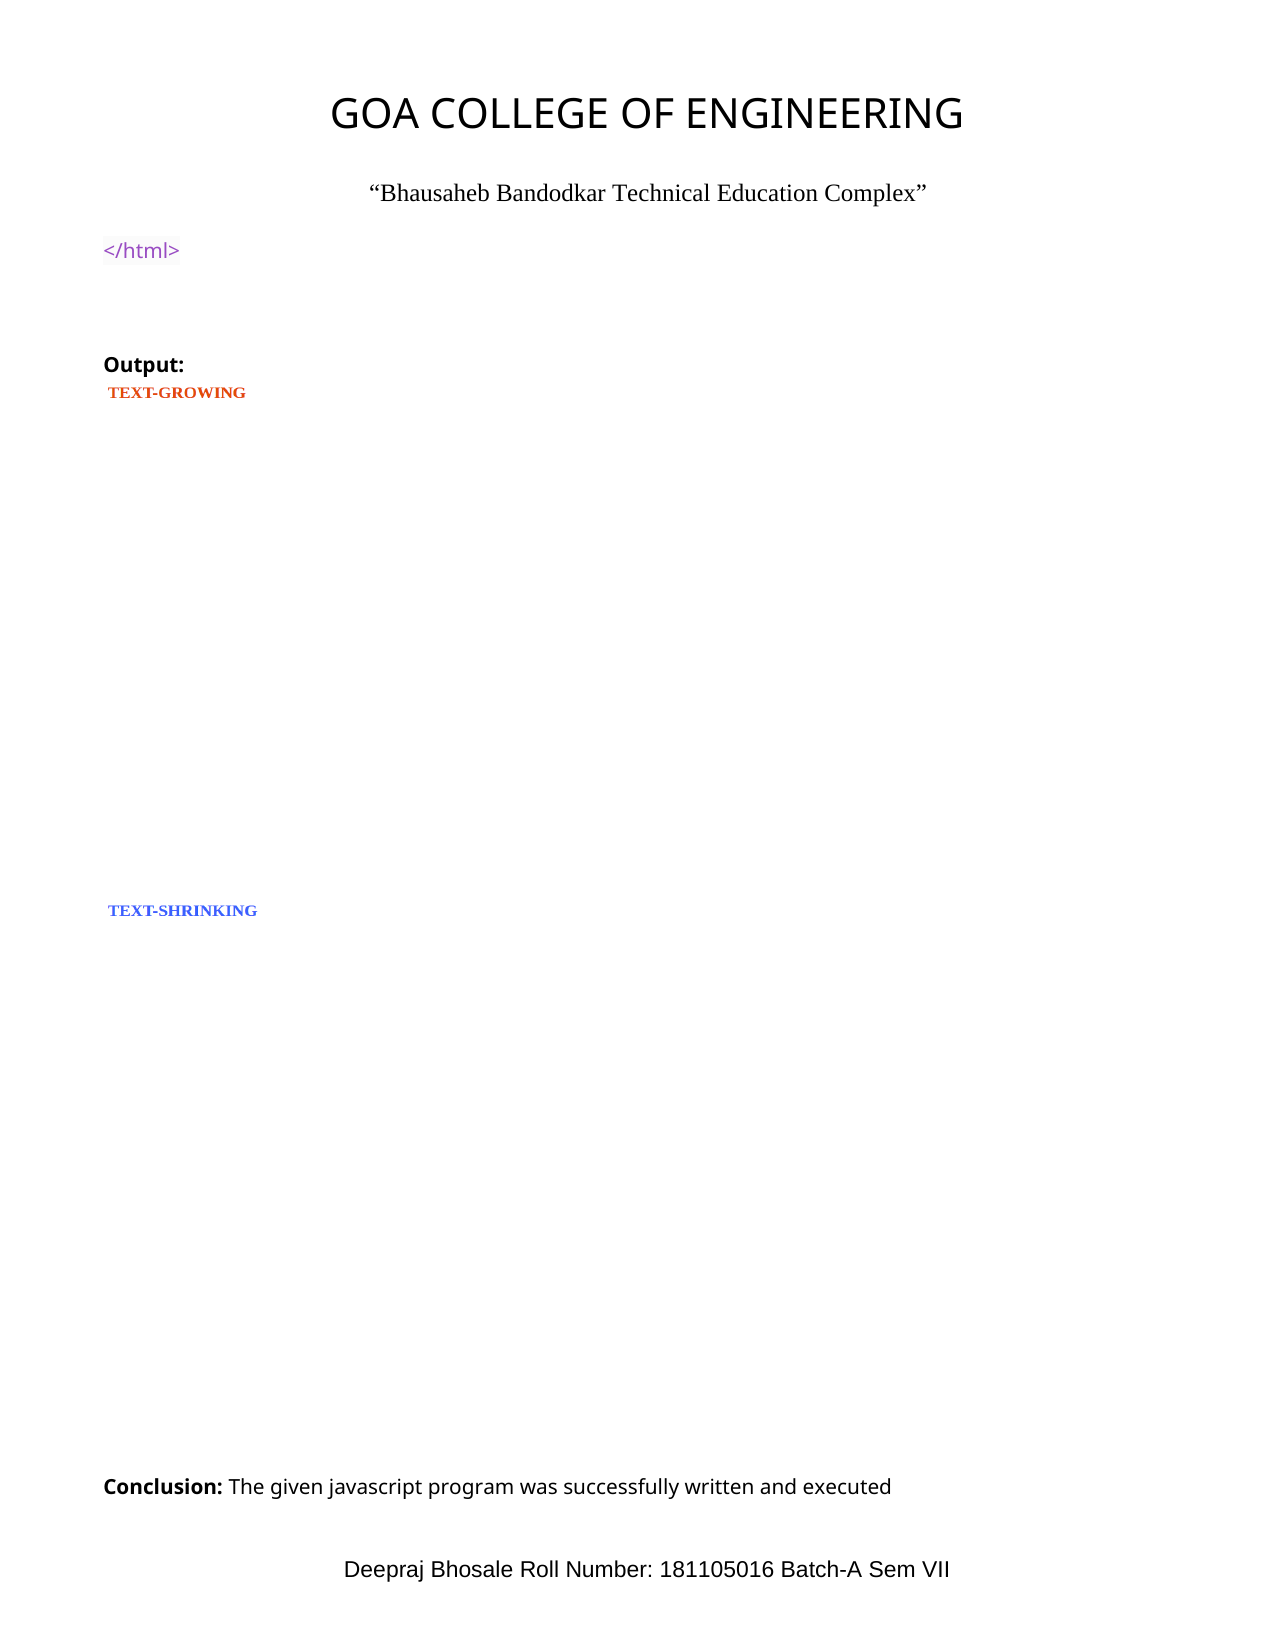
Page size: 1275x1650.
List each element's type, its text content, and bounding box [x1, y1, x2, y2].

text </html> [103, 235, 1191, 265]
text Output: [103, 350, 1191, 378]
text Conclusion: The given javascript program was successfully written and executed [103, 1472, 1191, 1501]
picture [103, 378, 1191, 869]
picture [103, 897, 1191, 1387]
